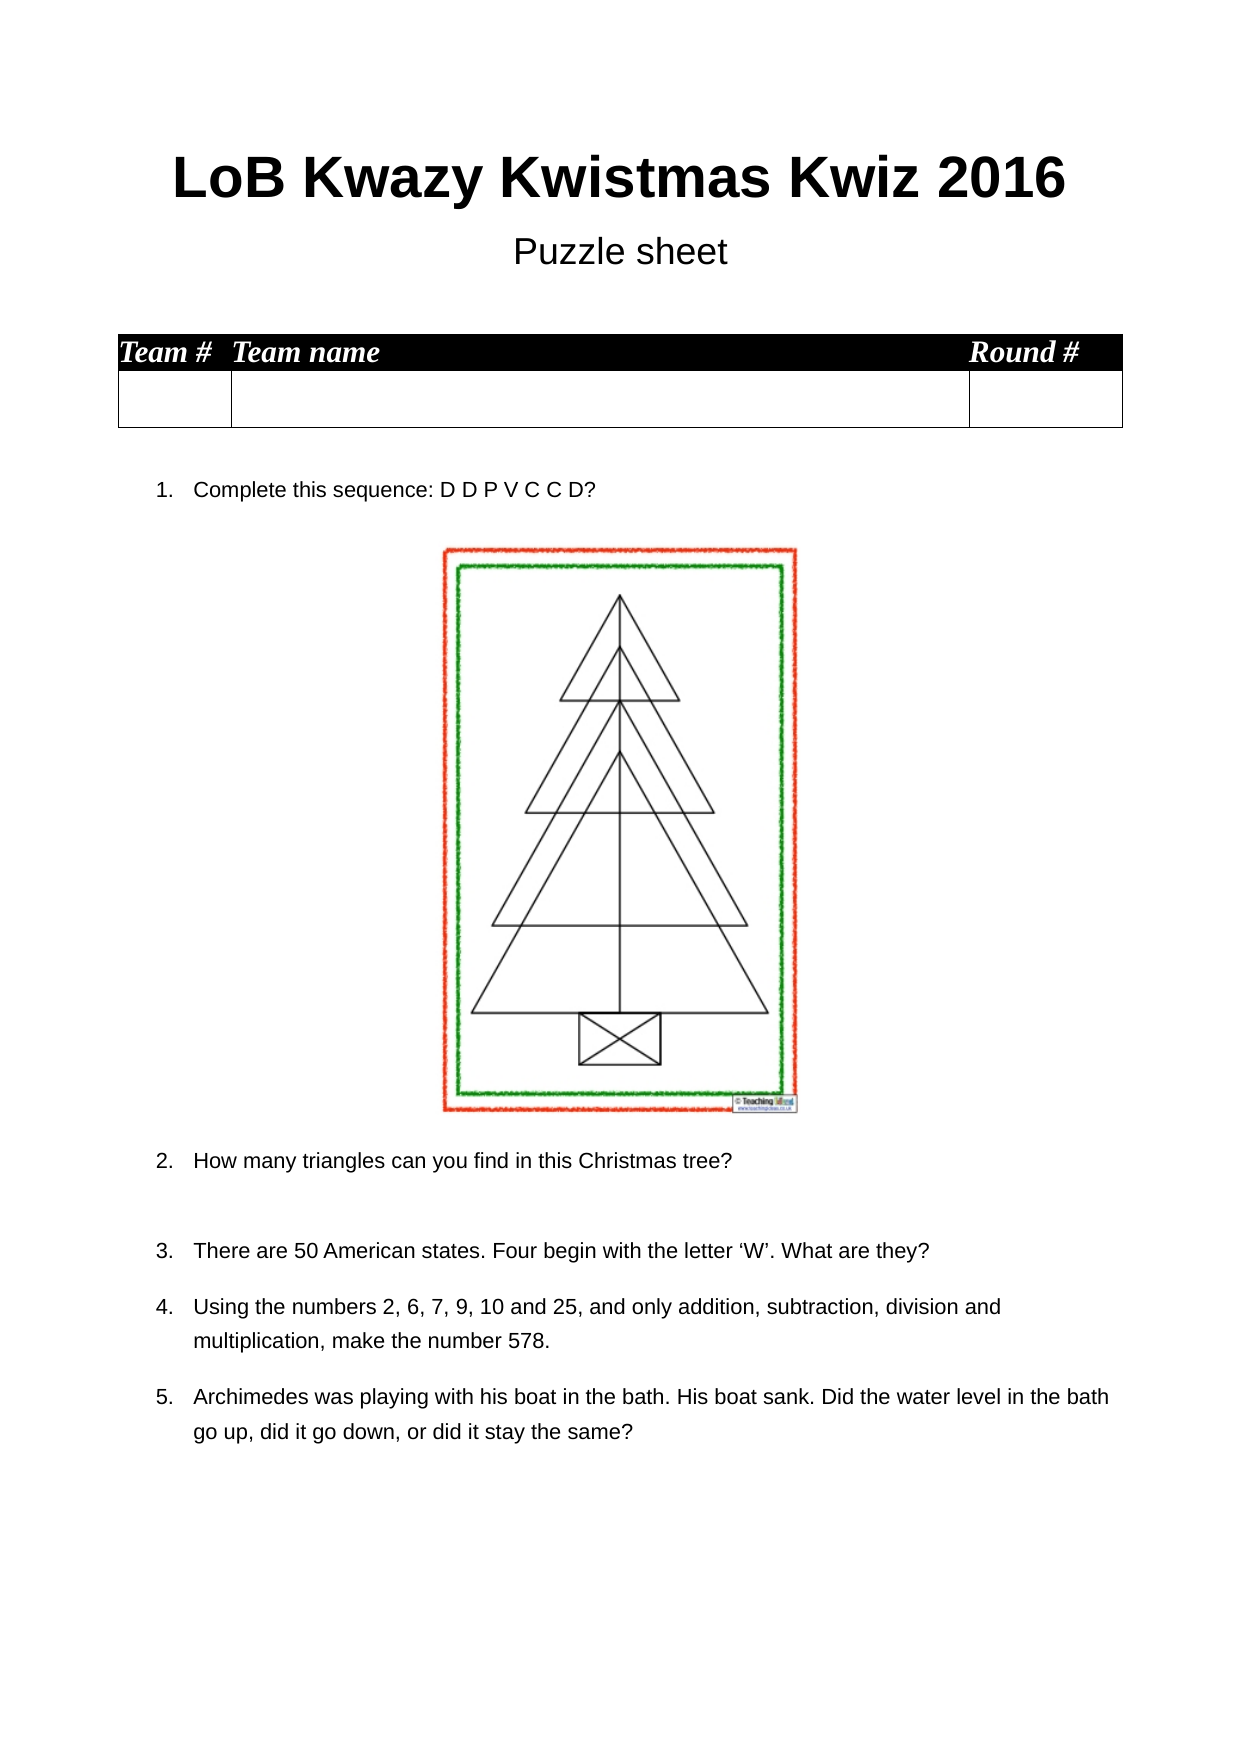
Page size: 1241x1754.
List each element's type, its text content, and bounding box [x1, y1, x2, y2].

table_cell [232, 371, 969, 427]
title LoB Kwazy Kwistmas Kwiz 2016 [118, 143, 1122, 210]
table_header Team name [231, 335, 969, 370]
list Complete this sequence: D D P V C C D? [156, 476, 1122, 502]
table_header Team # [119, 335, 231, 370]
list Archimedes was playing with his boat in the bath. His boat sank. Did the water level in the bath go up, did it go down, or did it stay the same? [156, 1384, 1122, 1444]
table_cell [119, 371, 231, 427]
subtitle Puzzle sheet [118, 229, 1122, 272]
table_cell [970, 371, 1122, 427]
list There are 50 American states. Four begin with the letter ‘W’. What are they? [156, 1238, 1122, 1263]
list How many triangles can you find in this Christmas tree? [156, 521, 1122, 1208]
list Using the numbers 2, 6, 7, 9, 10 and 25, and only addition, subtraction, division and multiplication, make the number 578. [156, 1294, 1122, 1353]
picture [417, 521, 823, 1139]
table_header Round # [969, 335, 1122, 370]
